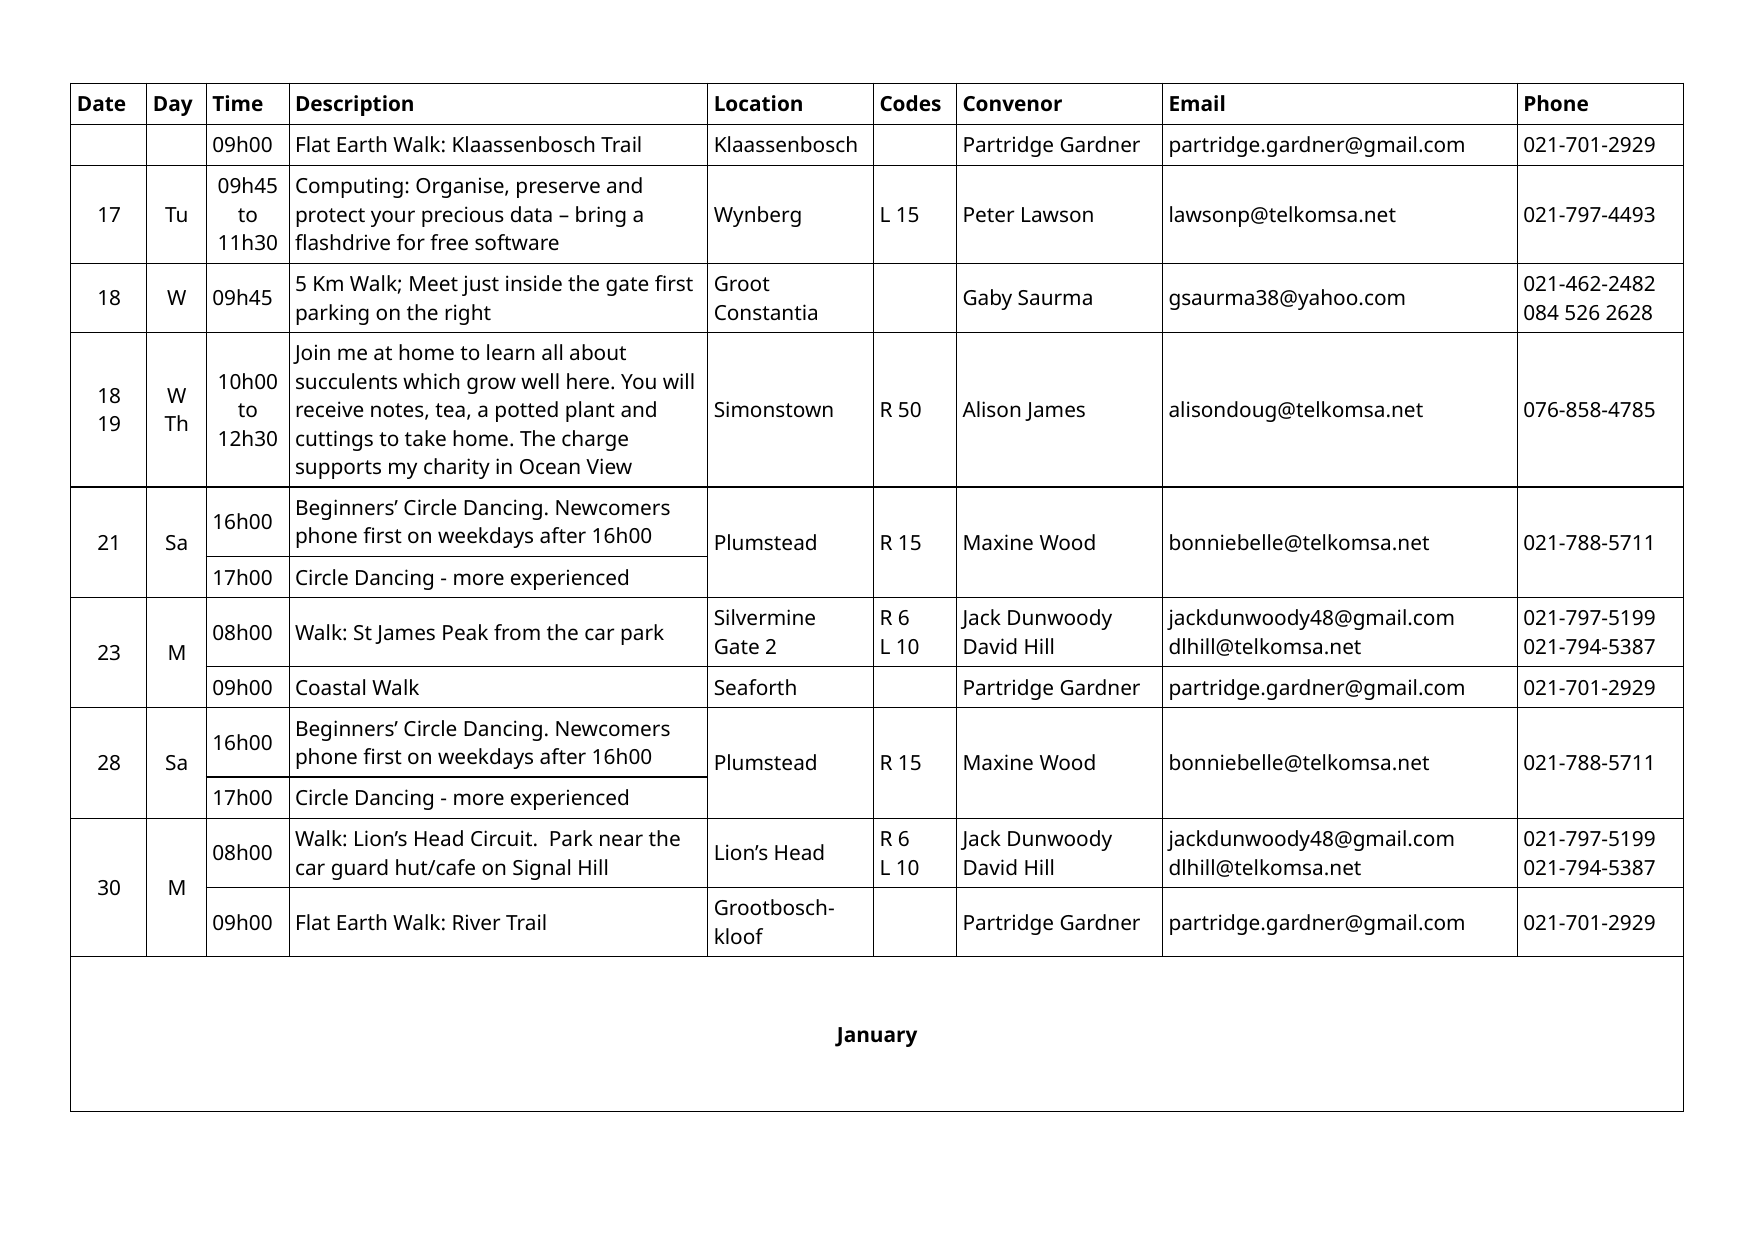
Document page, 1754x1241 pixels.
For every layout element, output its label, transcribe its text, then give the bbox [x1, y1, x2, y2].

table_cell W Th [147, 333, 206, 486]
table_cell Groot Constantia [708, 264, 873, 332]
table_cell R 15 [874, 488, 956, 597]
table_cell Beginners’ Circle Dancing. Newcomers phone first on weekdays after 16h00 [290, 488, 707, 556]
table_header Convenor [957, 84, 1162, 124]
table_cell 23 [71, 598, 146, 707]
table_header Codes [874, 84, 956, 124]
table_cell 09h00 [207, 125, 289, 164]
table_cell 076-858-4785 [1518, 333, 1683, 486]
table_cell jackdunwoody48@gmail.com dlhill@telkomsa.net [1163, 819, 1517, 887]
table_cell 08h00 [207, 598, 289, 666]
table_cell 09h00 [207, 667, 289, 707]
table_header Phone [1518, 84, 1683, 124]
table_cell gsaurma38@yahoo.com [1163, 264, 1517, 332]
table_cell Beginners’ Circle Dancing. Newcomers phone first on weekdays after 16h00 [290, 708, 707, 776]
table_cell [874, 888, 956, 956]
table_cell Grootbosch- kloof [708, 888, 873, 956]
table_cell Maxine Wood [957, 488, 1162, 597]
table_cell Partridge Gardner [957, 667, 1162, 707]
table_cell partridge.gardner@gmail.com [1163, 667, 1517, 707]
table_cell 021-701-2929 [1518, 125, 1683, 164]
table_header Time [207, 84, 289, 124]
table_cell Seaforth [708, 667, 873, 707]
table_cell Partridge Gardner [957, 888, 1162, 956]
table_cell 08h00 [207, 819, 289, 887]
table_cell 021-462-2482 084 526 2628 [1518, 264, 1683, 332]
table_cell 18 19 [71, 333, 146, 486]
table_cell partridge.gardner@gmail.com [1163, 125, 1517, 164]
table_cell Sa [147, 708, 206, 817]
table_cell Plumstead [708, 708, 873, 817]
table_cell Circle Dancing - more experienced [290, 778, 707, 817]
table_cell 021-797-4493 [1518, 166, 1683, 262]
table_cell Klaassenbosch [708, 125, 873, 164]
table_header Date [71, 84, 146, 124]
table_cell Alison James [957, 333, 1162, 486]
table_cell M [147, 819, 206, 956]
table_cell bonniebelle@telkomsa.net [1163, 708, 1517, 817]
table_cell Computing: Organise, preserve and protect your precious data – bring a flashdrive for free software [290, 166, 707, 262]
table_cell 021-797-5199 021-794-5387 [1518, 598, 1683, 666]
table_cell alisondoug@telkomsa.net [1163, 333, 1517, 486]
table_cell [874, 125, 956, 164]
table_cell 021-788-5711 [1518, 488, 1683, 597]
table_cell 5 Km Walk; Meet just inside the gate first parking on the right [290, 264, 707, 332]
table_cell M [147, 598, 206, 707]
table_cell Flat Earth Walk: Klaassenbosch Trail [290, 125, 707, 164]
table_cell 021-701-2929 [1518, 667, 1683, 707]
table_cell Lion’s Head [708, 819, 873, 887]
table_cell [71, 125, 146, 164]
table_cell 021-797-5199 021-794-5387 [1518, 819, 1683, 887]
table_header Description [290, 84, 707, 124]
table_cell Maxine Wood [957, 708, 1162, 817]
table_cell Jack Dunwoody David Hill [957, 598, 1162, 666]
table_cell W [147, 264, 206, 332]
table_cell 16h00 [207, 708, 289, 776]
table_cell 21 [71, 488, 146, 597]
table_cell R 6 L 10 [874, 819, 956, 887]
table_cell 17h00 [207, 557, 289, 597]
table_cell jackdunwoody48@gmail.com dlhill@telkomsa.net [1163, 598, 1517, 666]
table_cell Gaby Saurma [957, 264, 1162, 332]
table_cell [874, 667, 956, 707]
table_cell 17h00 [207, 778, 289, 817]
table_cell R 6 L 10 [874, 598, 956, 666]
table_cell L 15 [874, 166, 956, 262]
table_cell 16h00 [207, 488, 289, 556]
table_cell 021-788-5711 [1518, 708, 1683, 817]
table_cell 09h00 [207, 888, 289, 956]
table_header Location [708, 84, 873, 124]
table_cell Coastal Walk [290, 667, 707, 707]
table_cell Jack Dunwoody David Hill [957, 819, 1162, 887]
table_cell 09h45 [207, 264, 289, 332]
table_cell Plumstead [708, 488, 873, 597]
table_cell R 50 [874, 333, 956, 486]
table_cell 17 [71, 166, 146, 262]
table_cell [147, 125, 206, 164]
table_cell Join me at home to learn all about succulents which grow well here. You will receive notes, tea, a potted plant and cuttings to take home. The charge supports my charity in Ocean View [290, 333, 707, 486]
table_cell Silvermine Gate 2 [708, 598, 873, 666]
table_cell 28 [71, 708, 146, 817]
table_header Day [147, 84, 206, 124]
table_cell Tu [147, 166, 206, 262]
table_cell Walk: Lion’s Head Circuit. Park near the car guard hut/cafe on Signal Hill [290, 819, 707, 887]
table_cell Simonstown [708, 333, 873, 486]
table_cell Wynberg [708, 166, 873, 262]
table_cell Flat Earth Walk: River Trail [290, 888, 707, 956]
table_cell 021-701-2929 [1518, 888, 1683, 956]
table_cell lawsonp@telkomsa.net [1163, 166, 1517, 262]
table_cell Walk: St James Peak from the car park [290, 598, 707, 666]
table_cell Circle Dancing - more experienced [290, 557, 707, 597]
table_cell 30 [71, 819, 146, 956]
table_cell Peter Lawson [957, 166, 1162, 262]
table_cell Partridge Gardner [957, 125, 1162, 164]
table_cell 09h45 to 11h30 [207, 166, 289, 262]
table_cell R 15 [874, 708, 956, 817]
table_cell 18 [71, 264, 146, 332]
table_cell Sa [147, 488, 206, 597]
table_header Email [1163, 84, 1517, 124]
table_cell January [71, 957, 1683, 1111]
table_cell bonniebelle@telkomsa.net [1163, 488, 1517, 597]
table_cell [874, 264, 956, 332]
table_cell 10h00 to 12h30 [207, 333, 289, 486]
table_cell partridge.gardner@gmail.com [1163, 888, 1517, 956]
